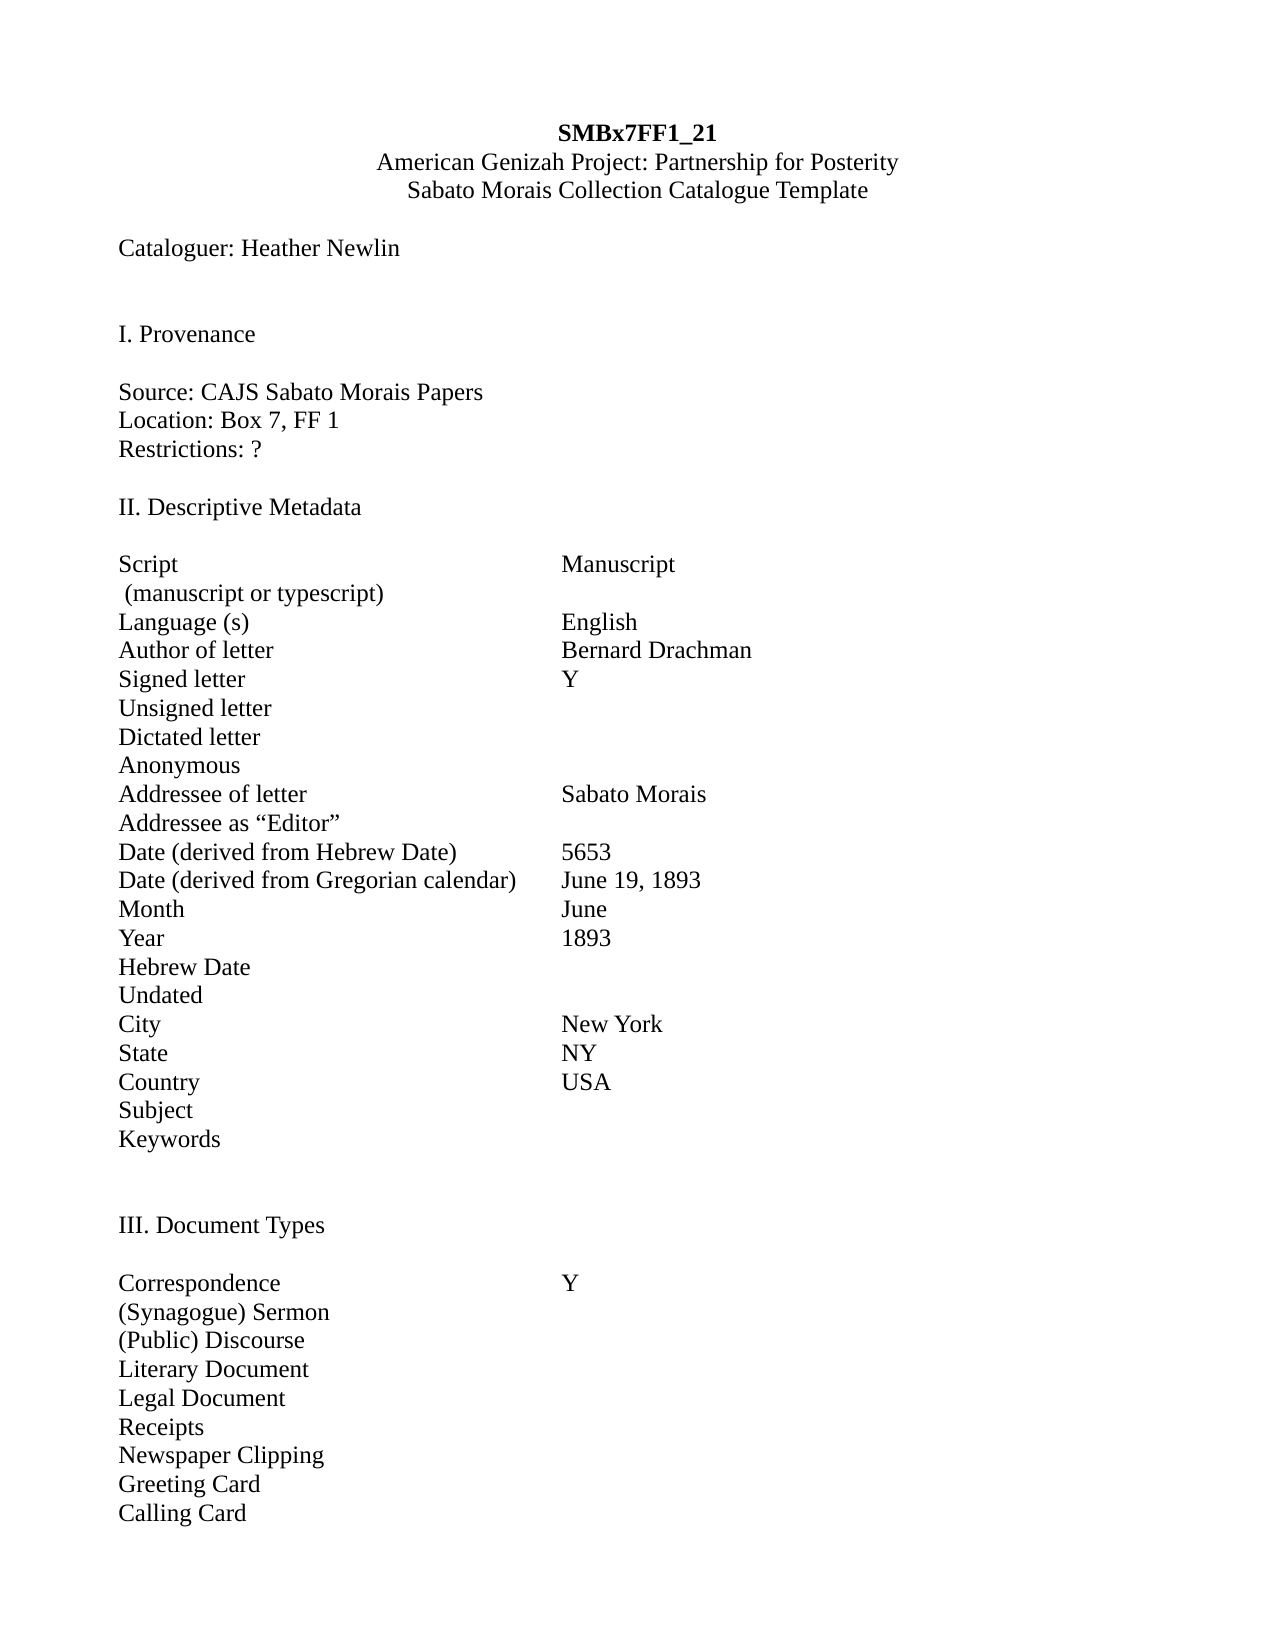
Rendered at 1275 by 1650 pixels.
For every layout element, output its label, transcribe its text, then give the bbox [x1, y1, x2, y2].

text I. Provenance [118, 319, 1157, 348]
text Literary Document [118, 1354, 1157, 1383]
text Month June [118, 894, 1157, 923]
text Date (derived from Gregorian calendar) June 19, 1893 [118, 866, 1157, 894]
text Correspondence Y [118, 1268, 1157, 1297]
text II. Descriptive Metadata [118, 492, 1157, 521]
text (Public) Discourse [118, 1326, 1157, 1354]
text Unsigned letter [118, 693, 1157, 722]
text Anonymous [118, 751, 1157, 779]
text (manuscript or typescript) [118, 578, 1157, 607]
text State NY [118, 1038, 1157, 1067]
text Sabato Morais Collection Catalogue Template [118, 176, 1157, 204]
text Location: Box 7, FF 1 [118, 406, 1157, 434]
text Legal Document [118, 1383, 1157, 1412]
text Language (s) English [118, 607, 1157, 636]
text Keywords [118, 1124, 1157, 1153]
text Dictated letter [118, 722, 1157, 751]
text Addressee of letter Sabato Morais [118, 779, 1157, 808]
text SMBx7FF1_21 [118, 118, 1157, 147]
text Greeting Card [118, 1469, 1157, 1498]
text Date (derived from Hebrew Date) 5653 [118, 837, 1157, 866]
text III. Document Types [118, 1211, 1157, 1239]
text Cataloguer: Heather Newlin [118, 233, 1157, 262]
text Hebrew Date [118, 952, 1157, 981]
text Subject [118, 1096, 1157, 1124]
text City New York [118, 1009, 1157, 1038]
text (Synagogue) Sermon [118, 1297, 1157, 1326]
text Receipts [118, 1412, 1157, 1441]
text Undated [118, 981, 1157, 1009]
text Restrictions: ? [118, 434, 1157, 463]
text Source: CAJS Sabato Morais Papers [118, 377, 1157, 406]
text Country USA [118, 1067, 1157, 1096]
text Newspaper Clipping [118, 1441, 1157, 1469]
text Year 1893 [118, 923, 1157, 952]
text Calling Card [118, 1498, 1157, 1527]
text Author of letter Bernard Drachman [118, 636, 1157, 664]
text American Genizah Project: Partnership for Posterity [118, 147, 1157, 176]
text Signed letter Y [118, 664, 1157, 693]
text Script Manuscript [118, 549, 1157, 578]
text Addressee as “Editor” [118, 808, 1157, 837]
